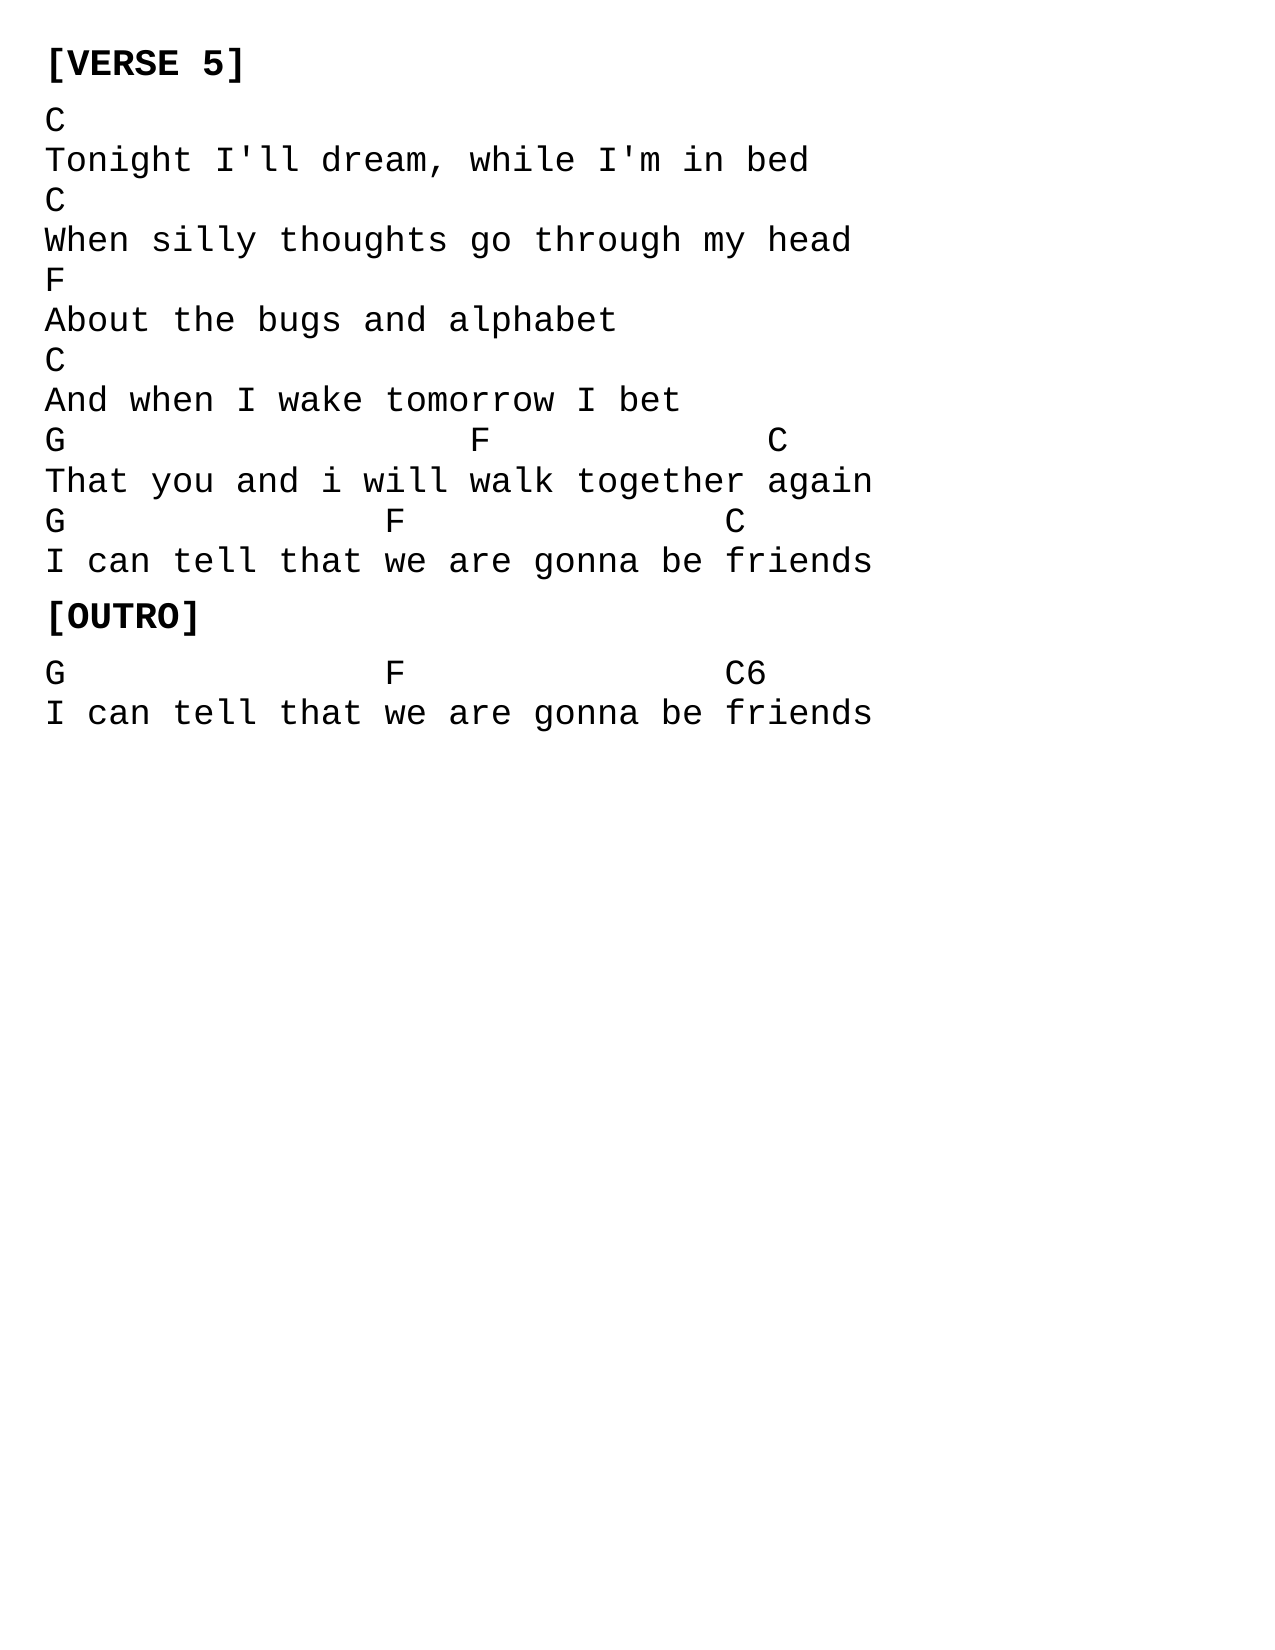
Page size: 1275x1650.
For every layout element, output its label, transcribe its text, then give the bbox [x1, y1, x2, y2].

text G F C6 [44, 655, 1231, 695]
text And when I wake tomorrow I bet [44, 382, 1231, 422]
text F [44, 262, 1231, 302]
subtitle [OUTRO] [44, 598, 1231, 640]
text I can tell that we are gonna be friends [44, 695, 1231, 735]
text When silly thoughts go through my head [44, 222, 1231, 262]
text C [44, 342, 1231, 382]
text C [44, 102, 1231, 142]
text G F C [44, 503, 1231, 543]
text That you and i will walk together again [44, 462, 1231, 503]
text G F C [44, 422, 1231, 462]
text C [44, 182, 1231, 222]
subtitle [VERSE 5] [44, 44, 1231, 87]
text I can tell that we are gonna be friends [44, 543, 1231, 583]
text Tonight I'll dream, while I'm in bed [44, 142, 1231, 182]
text About the bugs and alphabet [44, 302, 1231, 342]
